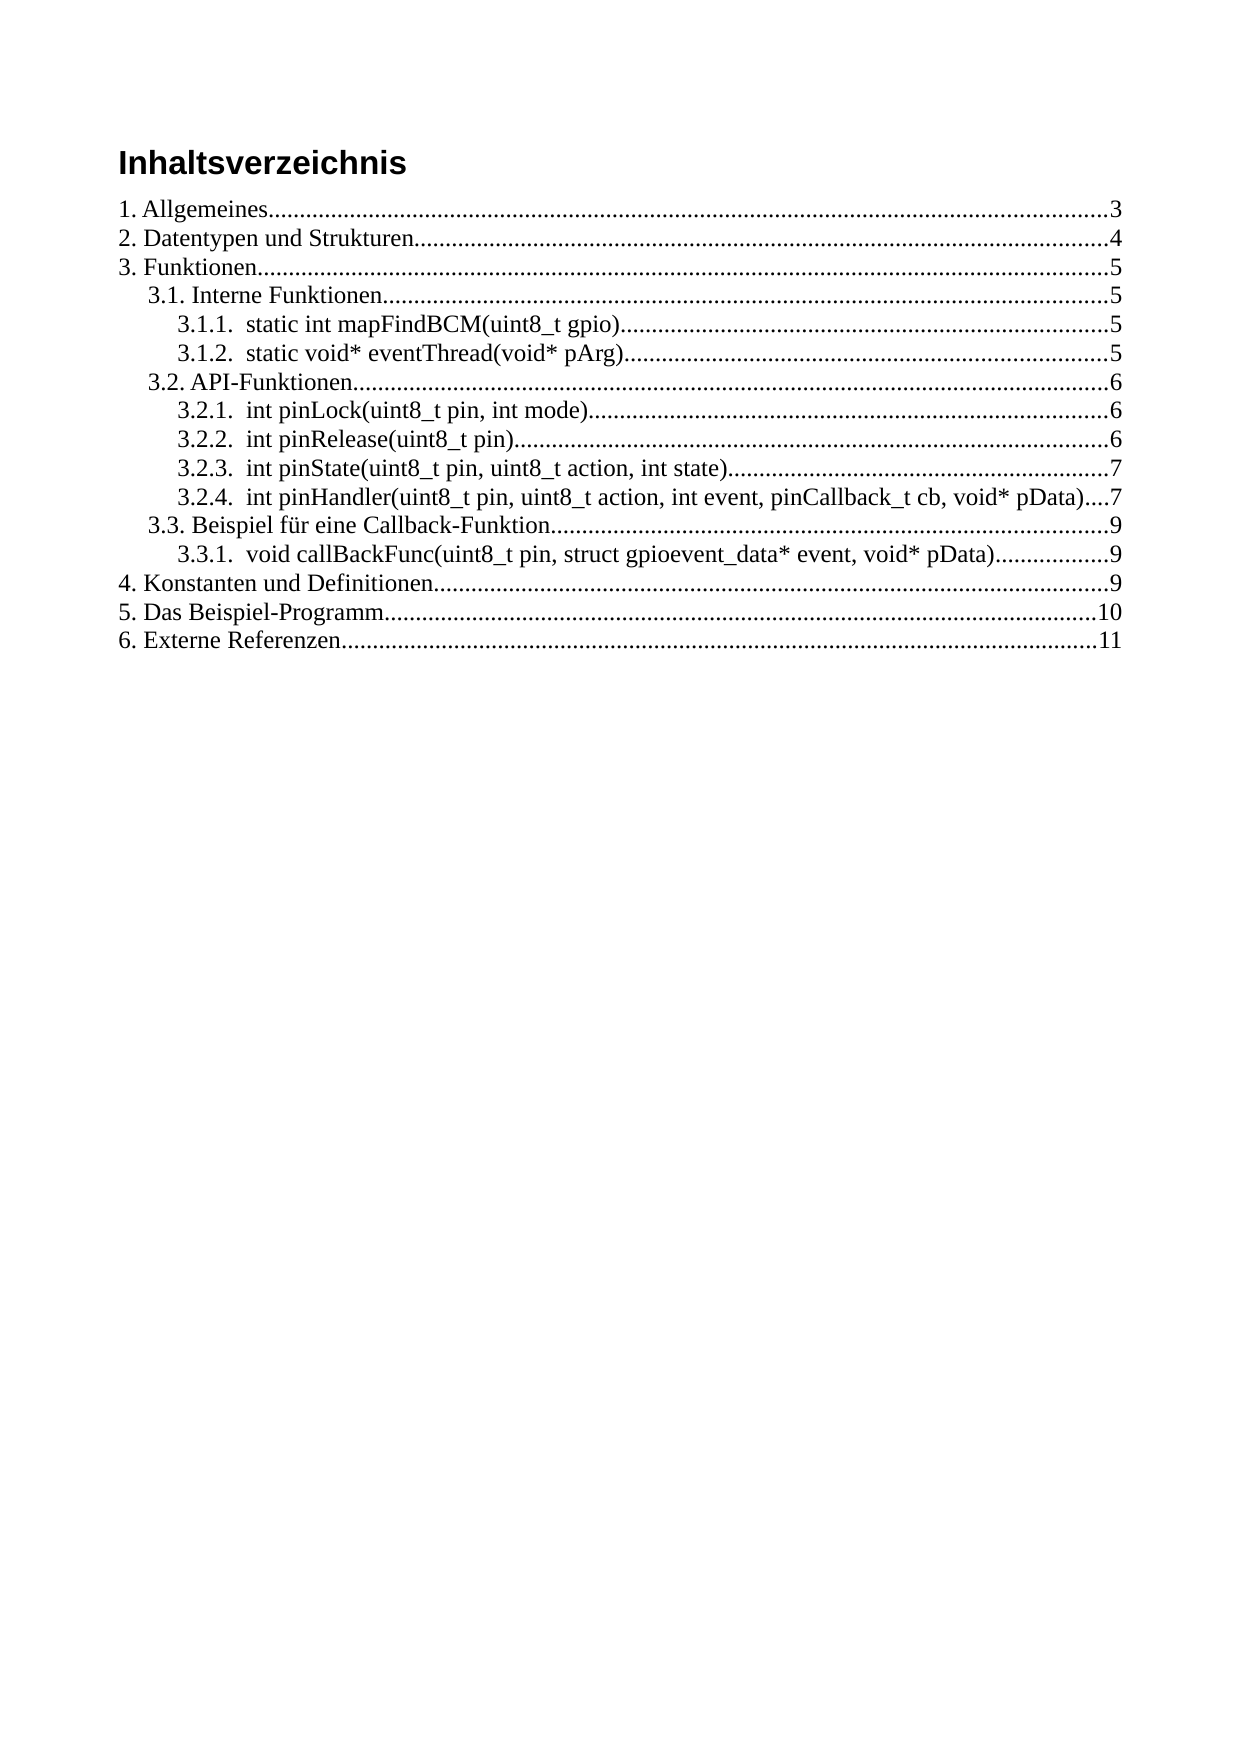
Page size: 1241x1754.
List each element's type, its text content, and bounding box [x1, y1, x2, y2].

text 2. Datentypen und Strukturen 4 [118, 223, 1122, 252]
text 1. Allgemeines 3 [118, 194, 1122, 223]
text 3.1.2. static void* eventThread(void* pArg) 5 [177, 338, 1122, 367]
text 3.2.3. int pinState(uint8_t pin, uint8_t action, int state) 7 [177, 453, 1122, 482]
text 3.2. API-Funktionen 6 [148, 367, 1122, 395]
text 4. Konstanten und Definitionen 9 [118, 568, 1122, 597]
text 3.2.2. int pinRelease(uint8_t pin) 6 [177, 424, 1122, 453]
text 3.2.1. int pinLock(uint8_t pin, int mode) 6 [177, 395, 1122, 424]
text 3.1.1. static int mapFindBCM(uint8_t gpio) 5 [177, 309, 1122, 338]
text 3.3. Beispiel für eine Callback-Funktion 9 [148, 510, 1122, 539]
subtitle Inhaltsverzeichnis [118, 143, 1122, 182]
text 5. Das Beispiel-Programm 10 [118, 597, 1122, 625]
text 3. Funktionen 5 [118, 252, 1122, 280]
text 3.1. Interne Funktionen 5 [148, 280, 1122, 309]
text 6. Externe Referenzen 11 [118, 625, 1122, 654]
text 3.3.1. void callBackFunc(uint8_t pin, struct gpioevent_data* event, void* pData) 9 [177, 539, 1122, 568]
text 3.2.4. int pinHandler(uint8_t pin, uint8_t action, int event, pinCallback_t cb, void* pData) 7 [177, 482, 1122, 510]
